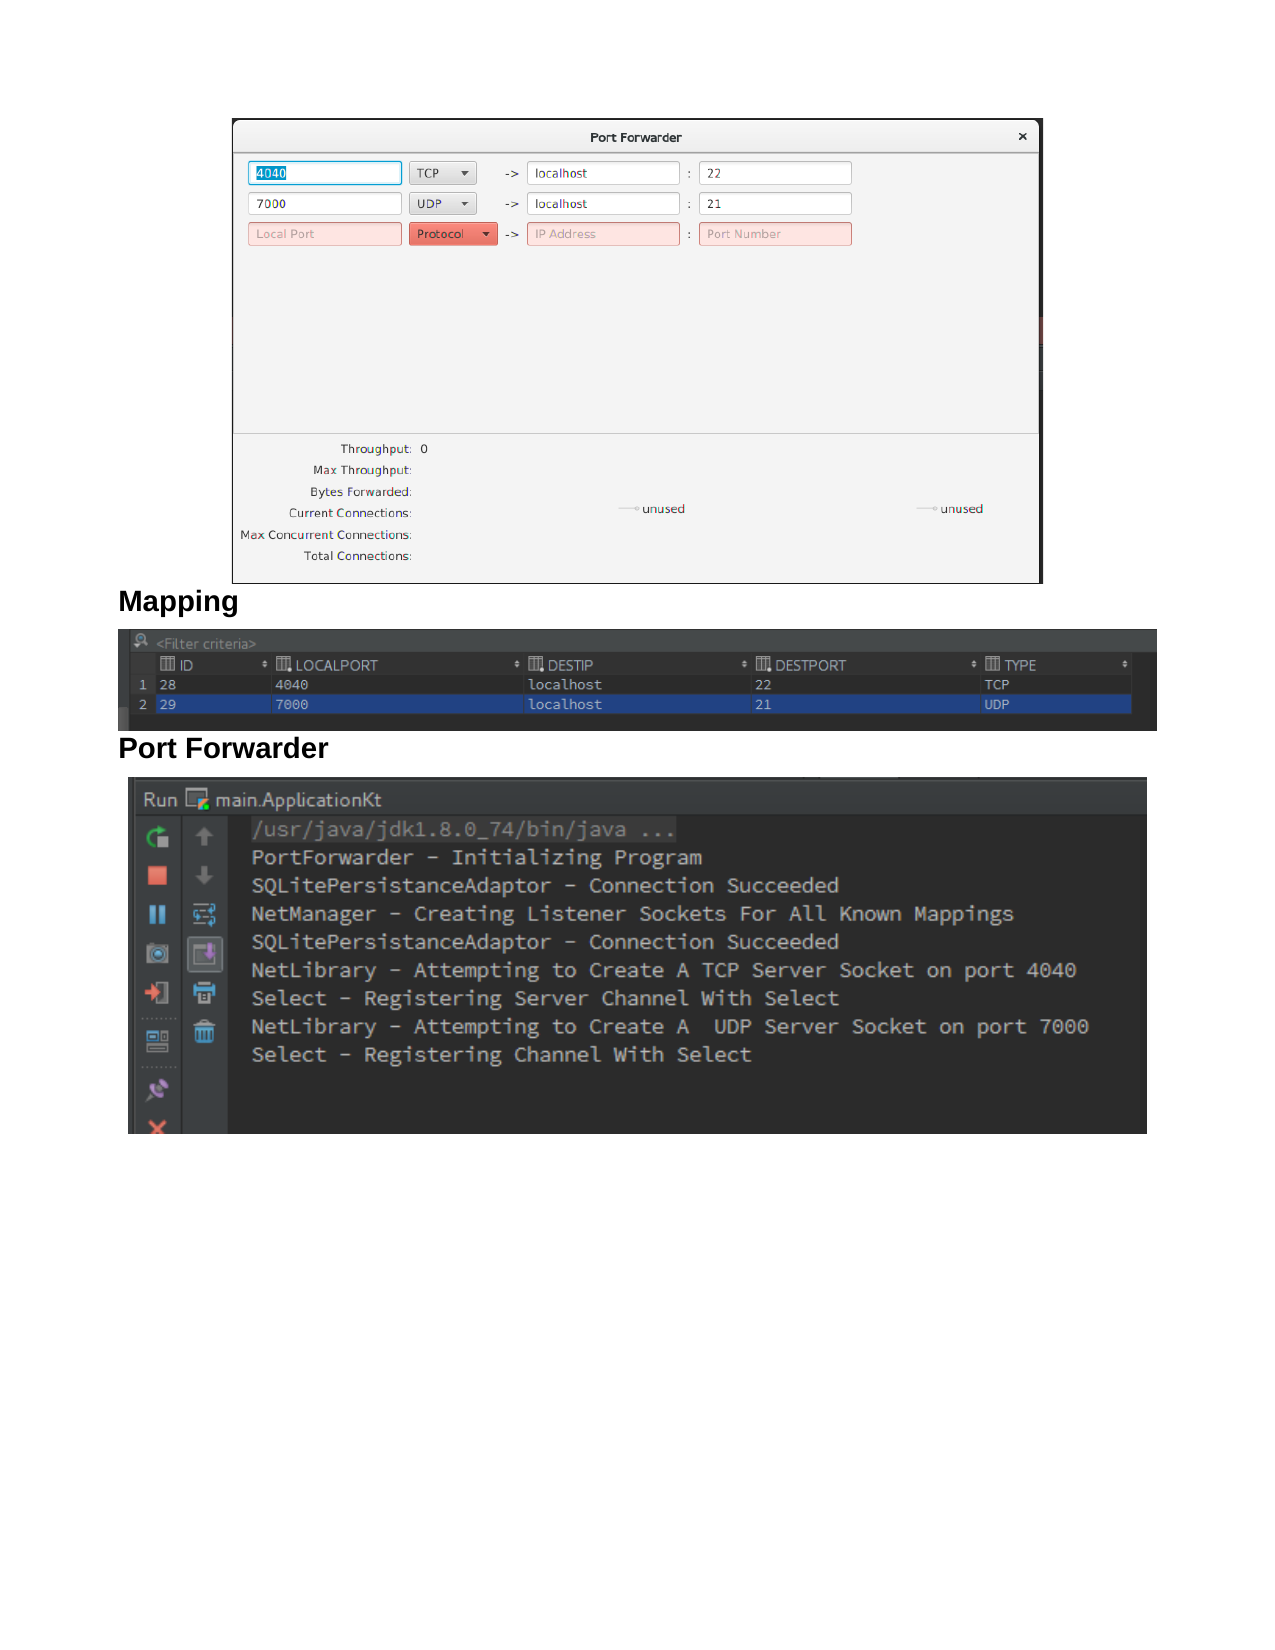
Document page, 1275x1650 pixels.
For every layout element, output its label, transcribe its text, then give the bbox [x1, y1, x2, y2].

picture [118, 629, 1157, 731]
picture [128, 777, 1147, 1134]
subtitle Port Forwarder [118, 731, 1157, 765]
picture [231, 118, 1044, 584]
subtitle Mapping [118, 118, 1157, 617]
